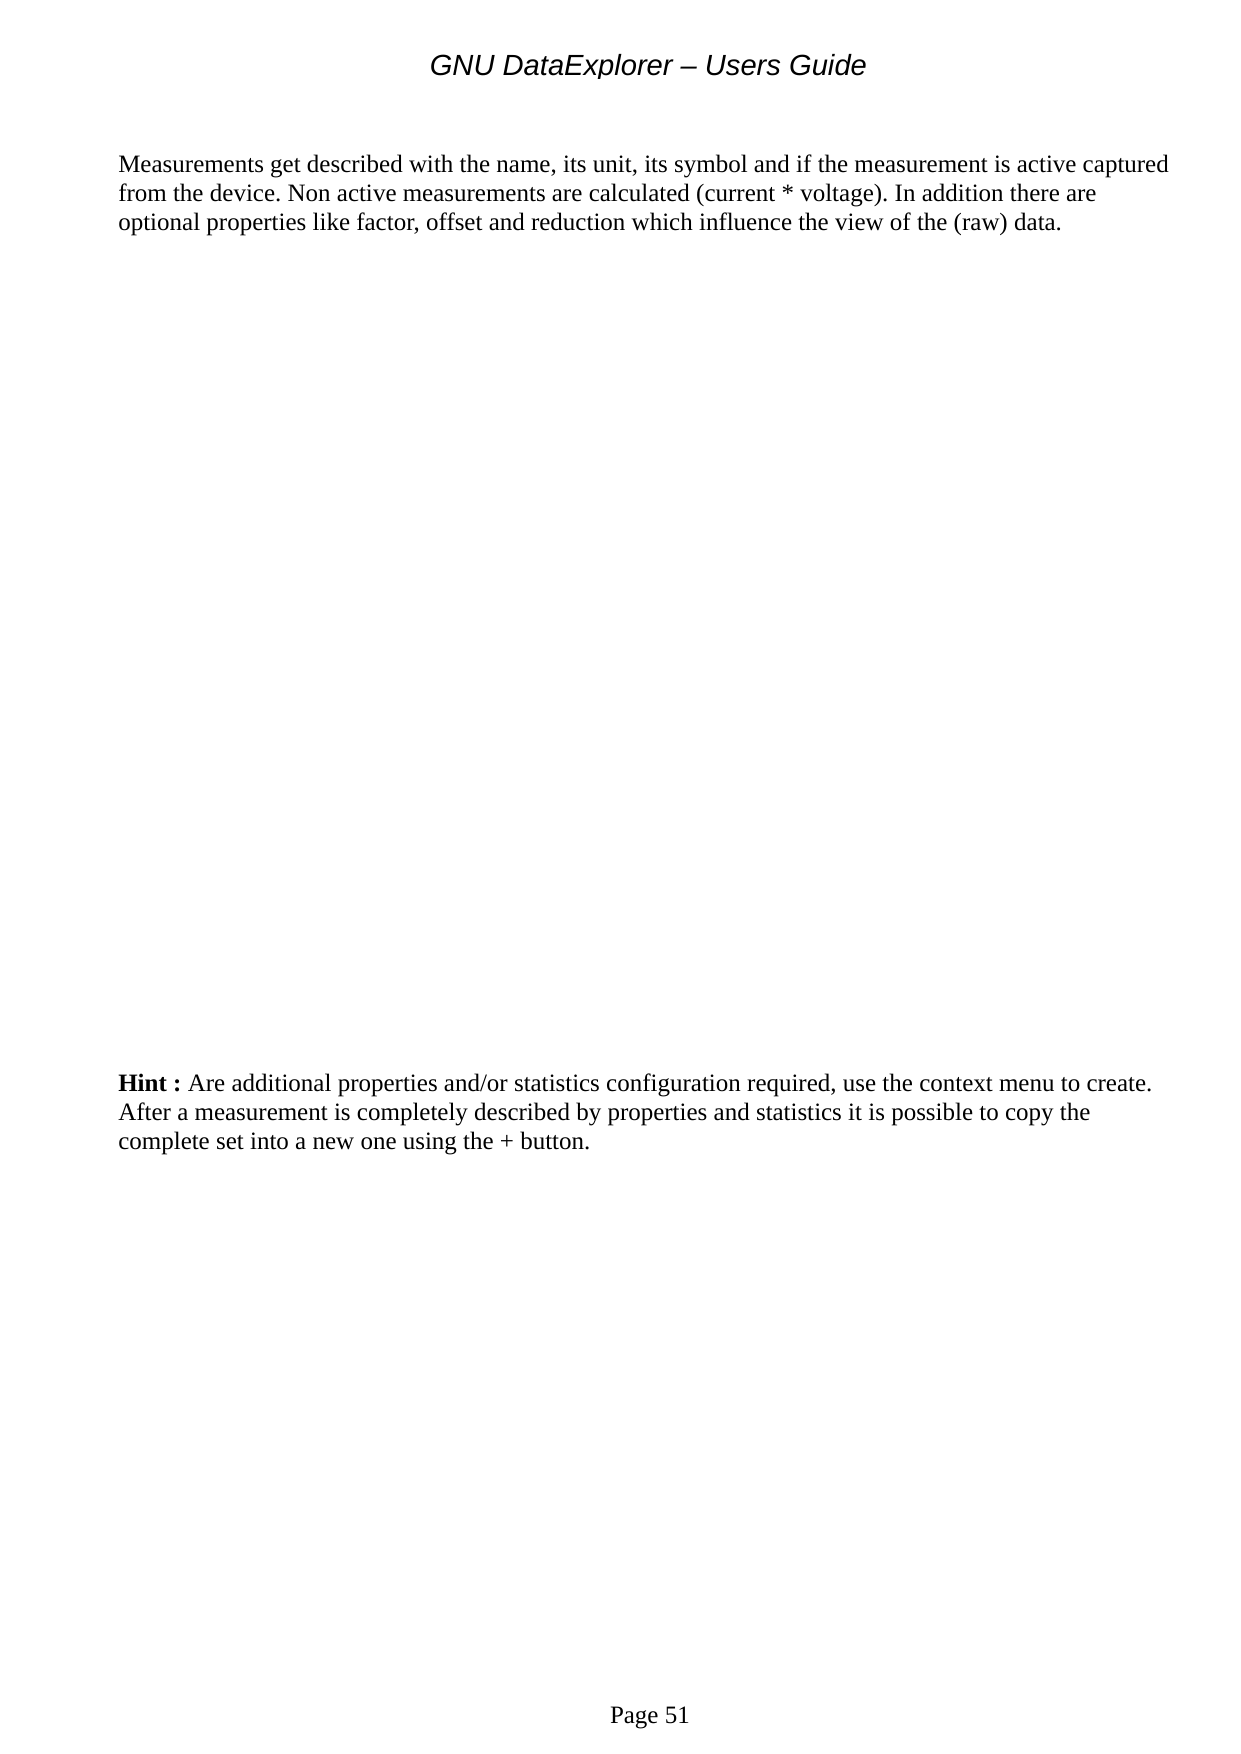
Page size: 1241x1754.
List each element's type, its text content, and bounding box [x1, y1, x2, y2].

text Hint : Are additional properties and/or statistics configuration required, use the context menu to create. After a measurement is completely described by properties and statistics it is possible to copy the complete set into a new one using the + button. [118, 248, 1181, 1212]
text Measurements get described with the name, its unit, its symbol and if the measurement is active captured from the device. Non active measurements are calculated (current * voltage). In addition there are optional properties like factor, offset and reduction which influence the view of the (raw) data. [118, 149, 1181, 235]
